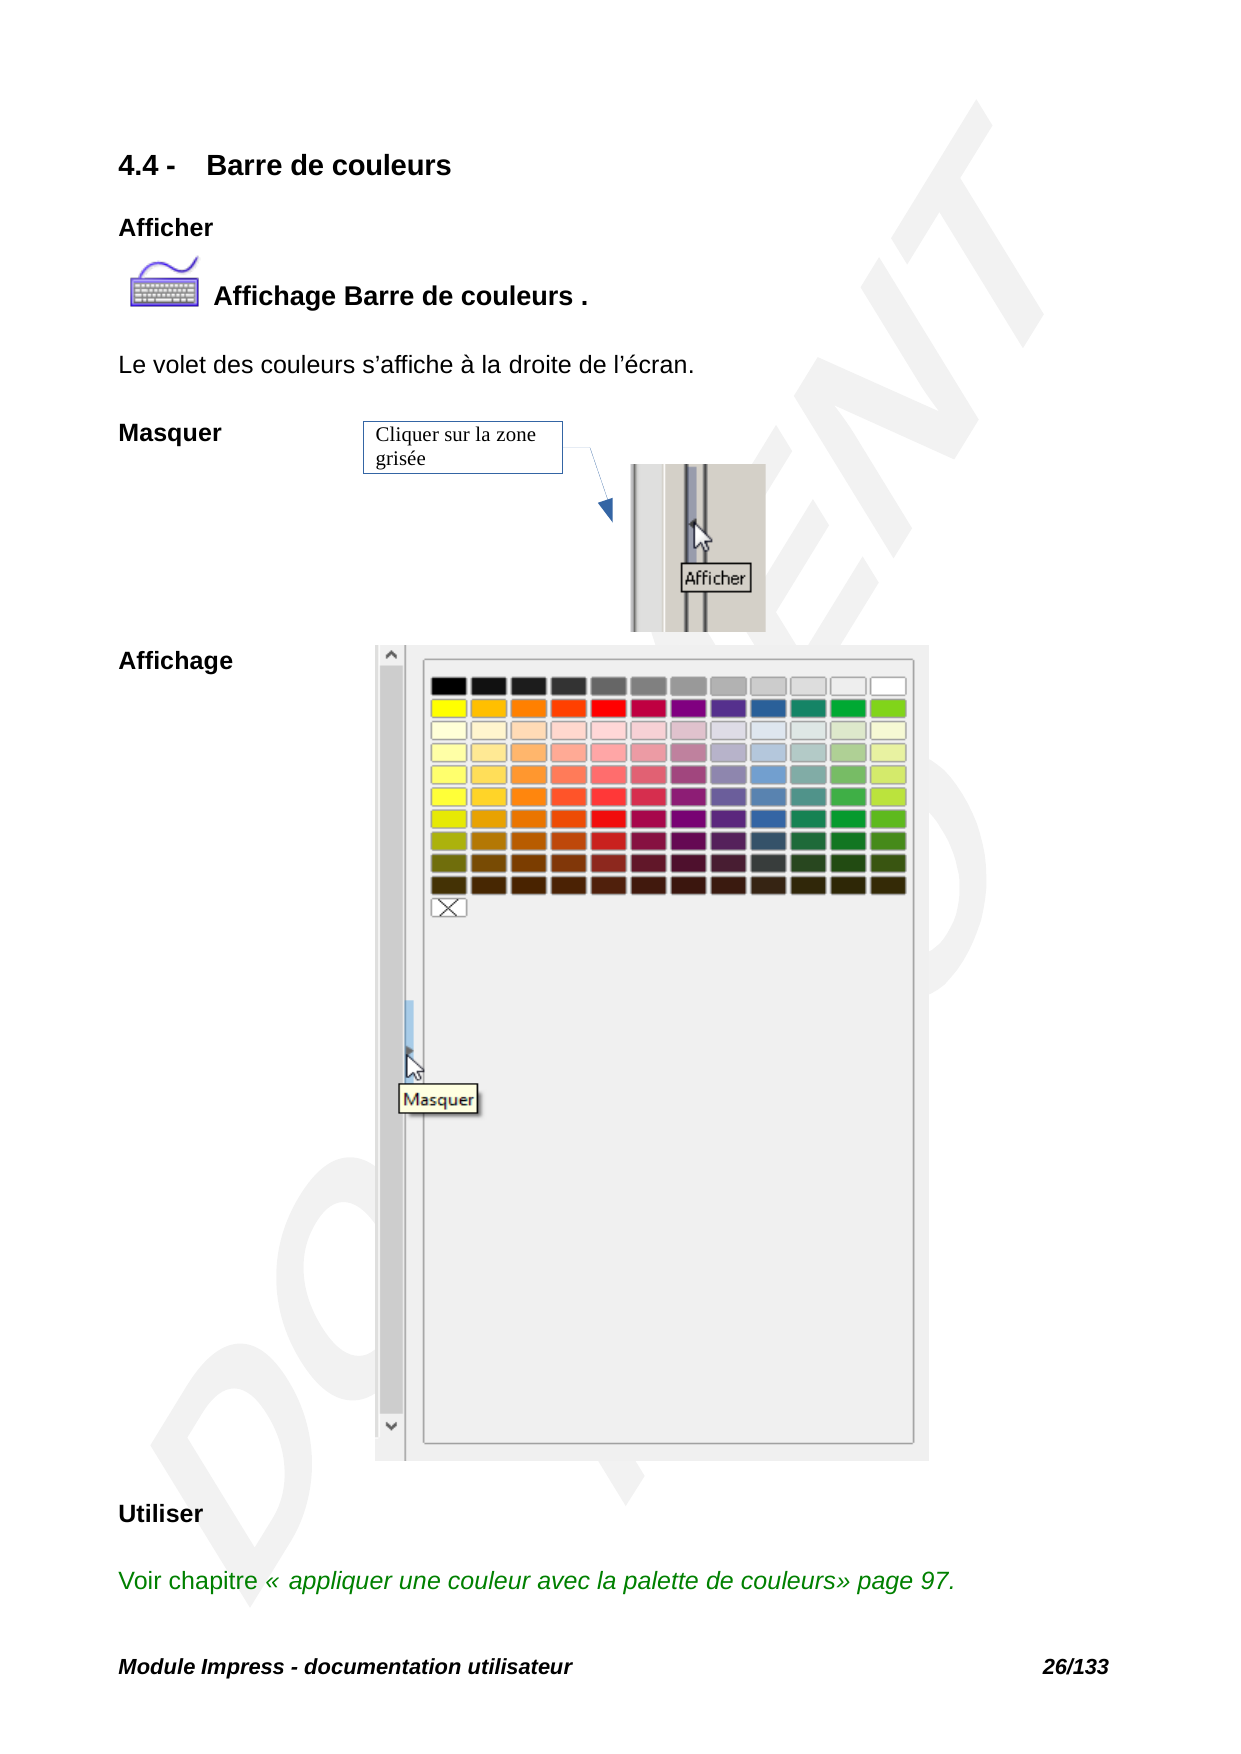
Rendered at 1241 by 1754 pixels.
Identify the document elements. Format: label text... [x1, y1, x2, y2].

text Le volet des couleurs s’affiche à la droite de l’écran. [118, 350, 1122, 379]
text Voir chapitre « appliquer une couleur avec la palette de couleurs» page 98. [118, 1566, 1122, 1595]
picture [375, 645, 929, 1461]
text Utiliser [118, 1498, 1122, 1527]
text Masquer [118, 417, 1122, 447]
text Affichage [118, 485, 1122, 1460]
text Affichage Barre de couleurs . [202, 280, 1122, 311]
picture [612, 464, 766, 632]
text Afficher [118, 213, 1122, 242]
subtitle Barre de couleurs [118, 147, 1122, 181]
picture [126, 246, 202, 321]
